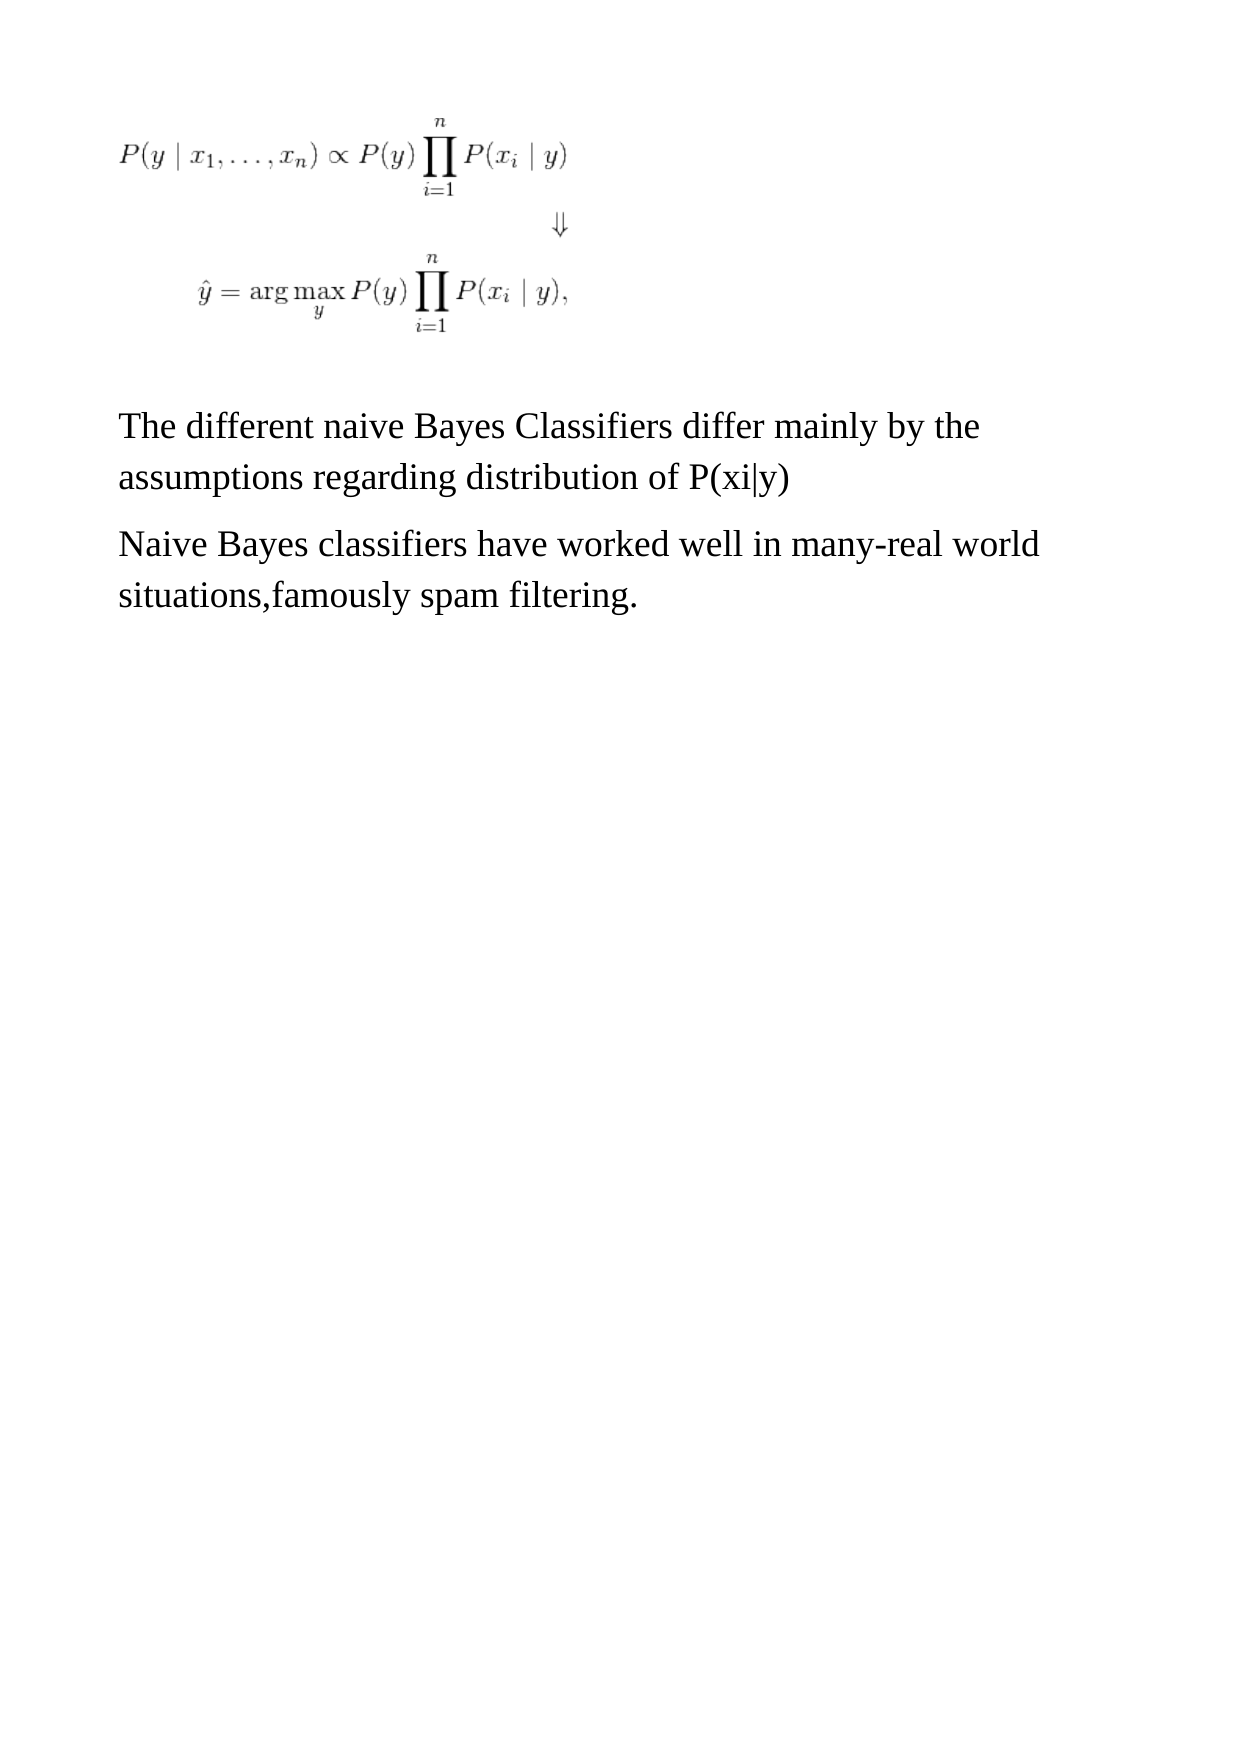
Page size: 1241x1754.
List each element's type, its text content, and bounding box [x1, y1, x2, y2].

text Naive Bayes classifiers have worked well in many-real world situations,famously spam filtering. [118, 521, 1122, 616]
picture [118, 118, 569, 334]
text The different naive Bayes Classifiers differ mainly by the assumptions regarding distribution of P(xi|y) [118, 403, 1122, 498]
